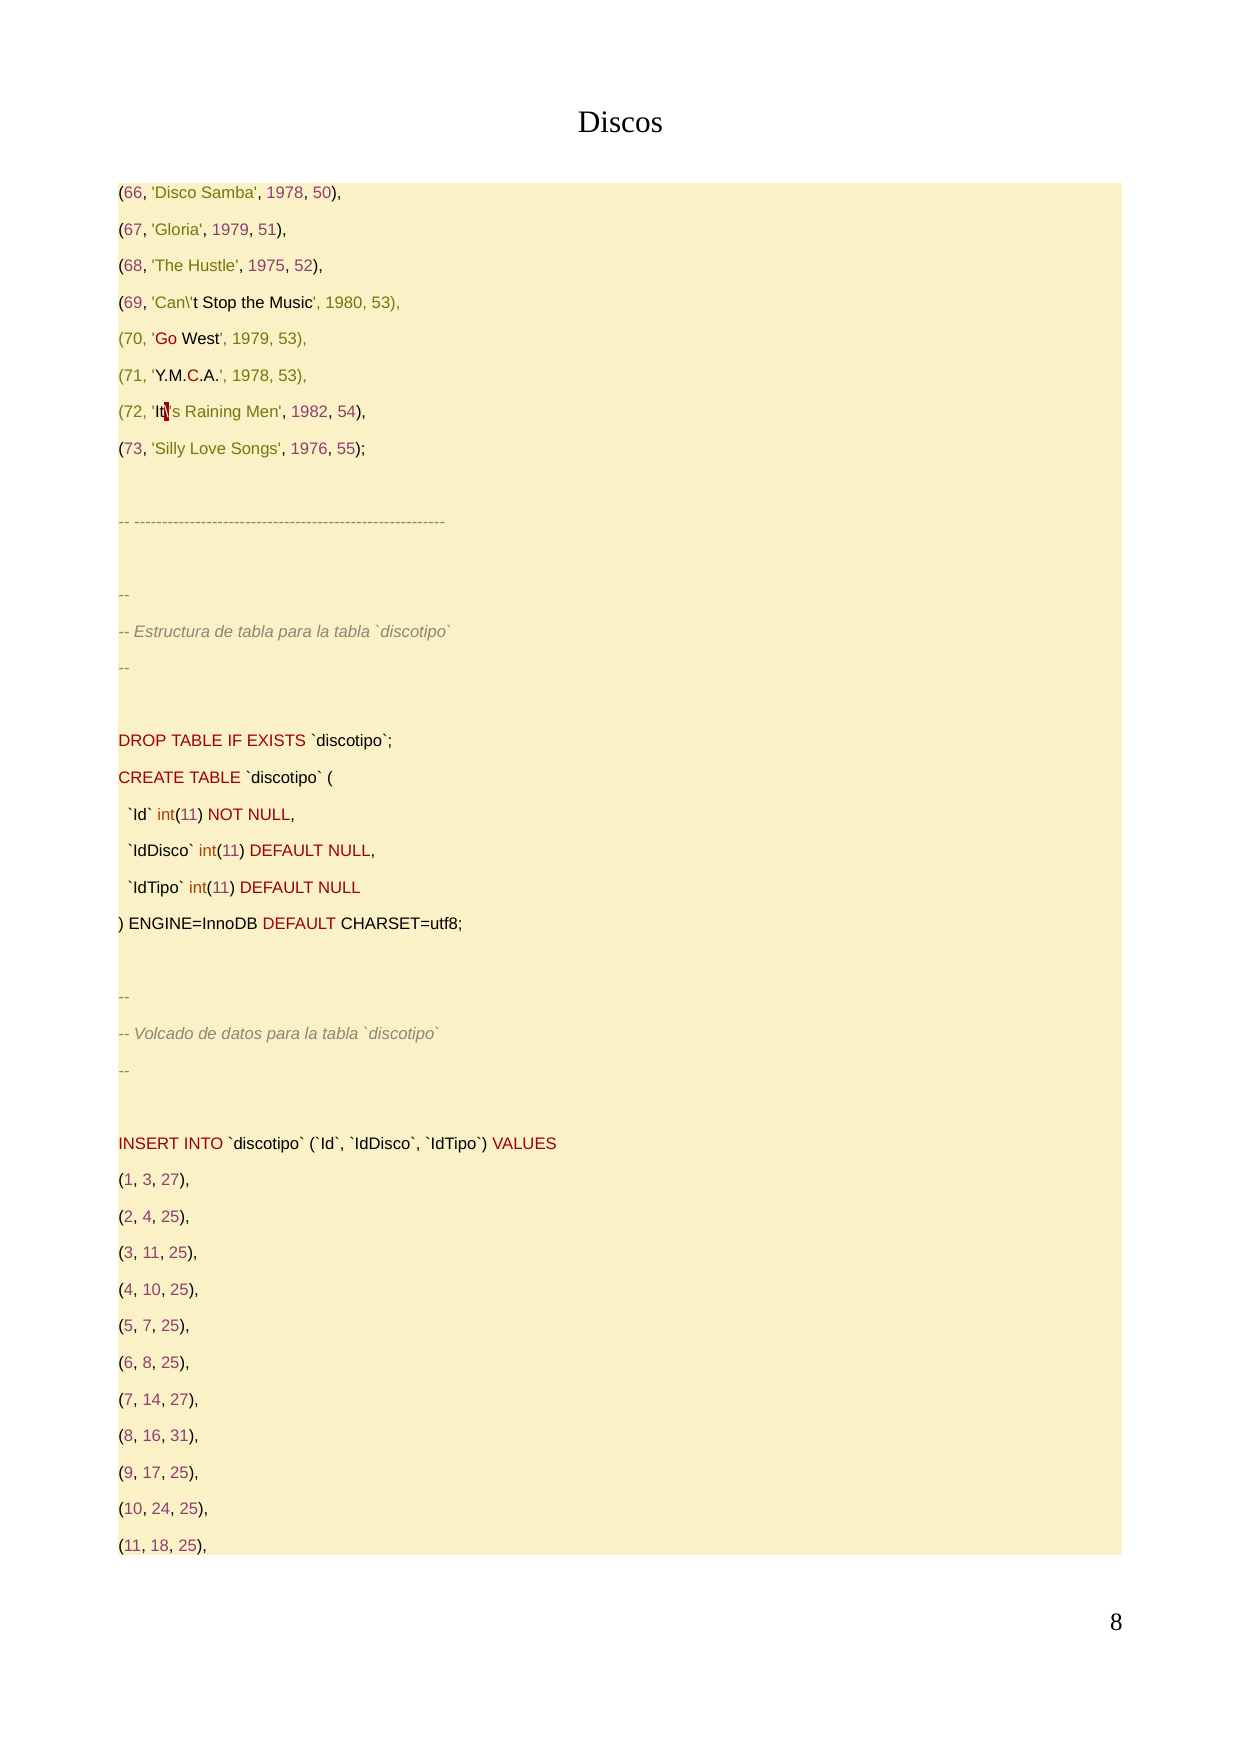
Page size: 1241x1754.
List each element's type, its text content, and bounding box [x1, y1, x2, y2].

text -- -------------------------------------------------------- [118, 512, 1122, 531]
text (68, 'The Hustle', 1975, 52), [118, 256, 1122, 275]
text -- [118, 1060, 1122, 1079]
text (2, 4, 25), [118, 1207, 1122, 1226]
text -- [118, 987, 1122, 1006]
text INSERT INTO `discotipo` (`Id`, `IdDisco`, `IdTipo`) VALUES [118, 1133, 1122, 1153]
text (5, 7, 25), [118, 1316, 1122, 1335]
text (72, 'It\'s Raining Men', 1982, 54), [118, 402, 1122, 421]
text (7, 14, 27), [118, 1389, 1122, 1408]
text -- Estructura de tabla para la tabla `discotipo` [118, 622, 1122, 641]
text ) ENGINE=InnoDB DEFAULT CHARSET=utf8; [118, 914, 1122, 933]
text CREATE TABLE `discotipo` ( [118, 768, 1122, 787]
text (3, 11, 25), [118, 1243, 1122, 1262]
text `Id` int(11) NOT NULL, [118, 804, 1122, 823]
text (1, 3, 27), [118, 1170, 1122, 1189]
text DROP TABLE IF EXISTS `discotipo`; [118, 731, 1122, 750]
text (66, 'Disco Samba', 1978, 50), [118, 183, 1122, 202]
text (11, 18, 25), [118, 1536, 1122, 1555]
text (6, 8, 25), [118, 1353, 1122, 1372]
text -- [118, 585, 1122, 604]
text (70, 'Go West', 1979, 53), [118, 329, 1122, 348]
text (67, 'Gloria', 1979, 51), [118, 219, 1122, 238]
text (69, 'Can\'t Stop the Music', 1980, 53), [118, 292, 1122, 312]
text -- Volcado de datos para la tabla `discotipo` [118, 1024, 1122, 1043]
text (71, 'Y.M.C.A.', 1978, 53), [118, 366, 1122, 385]
text `IdTipo` int(11) DEFAULT NULL [118, 877, 1122, 897]
text (9, 17, 25), [118, 1462, 1122, 1482]
text (10, 24, 25), [118, 1499, 1122, 1518]
text `IdDisco` int(11) DEFAULT NULL, [118, 841, 1122, 860]
text (8, 16, 31), [118, 1426, 1122, 1445]
text -- [118, 658, 1122, 677]
text (73, 'Silly Love Songs', 1976, 55); [118, 439, 1122, 458]
text (4, 10, 25), [118, 1280, 1122, 1299]
